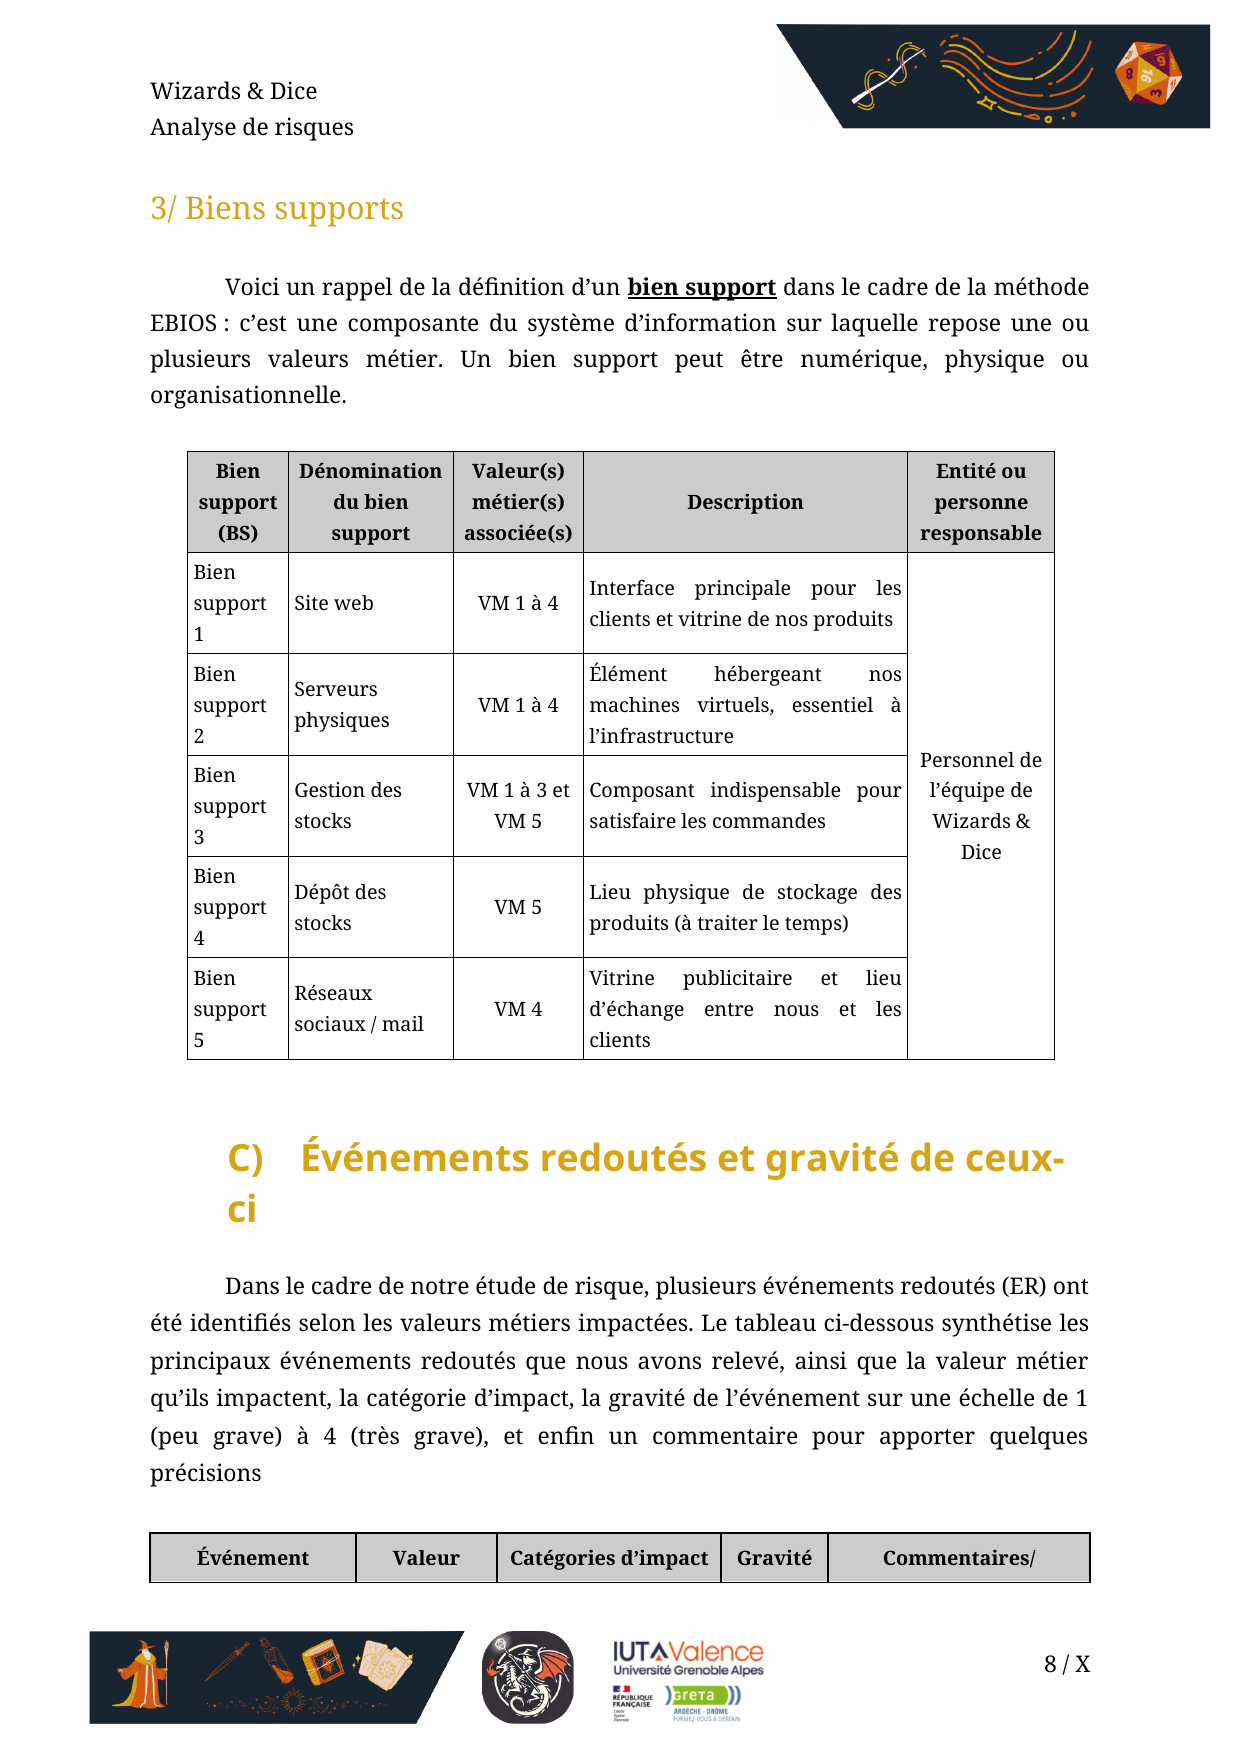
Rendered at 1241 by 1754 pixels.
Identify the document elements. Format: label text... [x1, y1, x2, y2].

picture [771, 21, 1218, 131]
table_header Valeur [357, 1534, 496, 1581]
table_header Valeur(s) métier(s) associée(s) [454, 452, 583, 552]
table_cell Bien support 4 [188, 857, 288, 957]
table_cell Personnel de l’équipe de Wizards & Dice [908, 553, 1054, 1059]
table_cell Vitrine publicitaire et lieu d’échange entre nous et les clients [584, 958, 907, 1059]
table_cell Bien support 5 [188, 958, 288, 1059]
text Voici un rappel de la définition d’un bien support dans le cadre de la méthode EBIOS : c’est une composante du système d’information sur laquelle repose une ou plusieurs valeurs métier. Un bien support peut être numérique, physique ou organisationnelle. [150, 271, 1090, 410]
subtitle Événements redoutés et gravité de ceux-ci [227, 1132, 1090, 1234]
table_header Bien support (BS) [188, 452, 288, 552]
table_cell Élément hébergeant nos machines virtuels, essentiel à l’infrastructure [584, 654, 907, 754]
table_cell Composant indispensable pour satisfaire les commandes [584, 756, 907, 856]
table_header Commentaires/ [829, 1534, 1089, 1581]
table_cell VM 1 à 4 [454, 553, 583, 653]
table_header Événement [151, 1534, 355, 1581]
table_cell Lieu physique de stockage des produits (à traiter le temps) [584, 857, 907, 957]
picture [81, 1620, 788, 1733]
table_cell Site web [289, 553, 453, 653]
table_cell Bien support 3 [188, 756, 288, 856]
table_cell VM 1 à 4 [454, 654, 583, 754]
table_header Description [584, 452, 907, 552]
subtitle Biens supports [150, 186, 1090, 228]
table_cell Interface principale pour les clients et vitrine de nos produits [584, 553, 907, 653]
table_cell Bien support 2 [188, 654, 288, 754]
table_header Catégories d’impact [498, 1534, 720, 1581]
table_cell Serveurs physiques [289, 654, 453, 754]
table_header Gravité [722, 1534, 827, 1581]
table_cell Dépôt des stocks [289, 857, 453, 957]
table_cell Réseaux sociaux / mail [289, 958, 453, 1059]
table_cell VM 5 [454, 857, 583, 957]
table_cell Gestion des stocks [289, 756, 453, 856]
table_cell Bien support 1 [188, 553, 288, 653]
table_cell VM 4 [454, 958, 583, 1059]
text Dans le cadre de notre étude de risque, plusieurs événements redoutés (ER) ont été identifiés selon les valeurs métiers impactées. Le tableau ci-dessous synthétise les principaux événements redoutés que nous avons relevé, ainsi que la valeur métier qu’ils impactent, la catégorie d’impact, la gravité de l’événement sur une échelle de 1 (peu grave) à 4 (très grave), et enfin un commentaire pour apporter quelques précisions [150, 1269, 1090, 1488]
table_header Dénomination du bien support [289, 452, 453, 552]
table_cell VM 1 à 3 et VM 5 [454, 756, 583, 856]
table_header Entité ou personne responsable [908, 452, 1054, 552]
